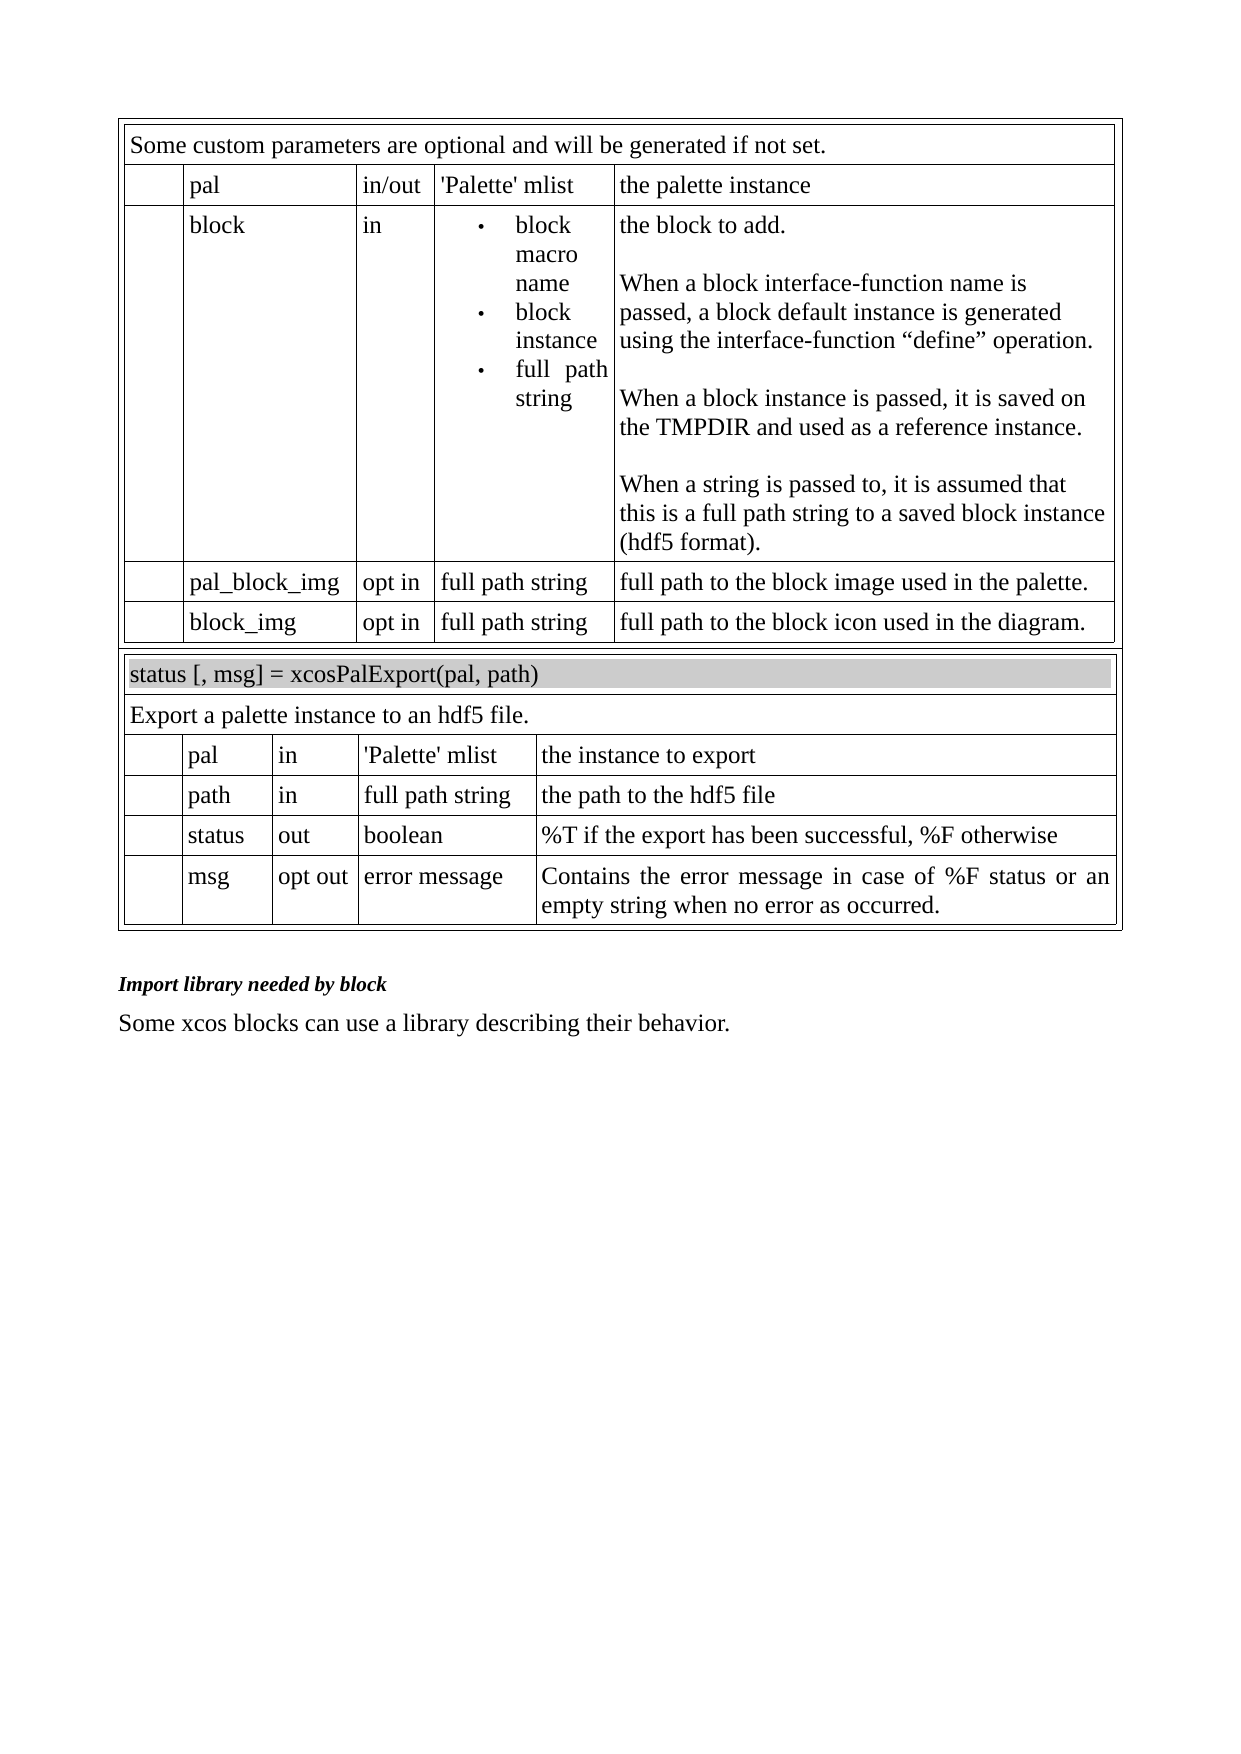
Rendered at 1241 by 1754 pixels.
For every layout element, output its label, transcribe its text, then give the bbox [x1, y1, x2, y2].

table_cell pal [183, 735, 272, 774]
table_cell %T if the export has been successful, %F otherwise [537, 816, 1116, 855]
subtitle Import library needed by block [118, 971, 1122, 996]
table_cell Export a palette instance to an hdf5 file. [125, 695, 1116, 734]
table_cell opt out [273, 856, 358, 924]
table_cell in [357, 206, 434, 561]
table_cell out [273, 816, 358, 855]
table_cell [125, 602, 183, 642]
table_cell msg [183, 856, 272, 924]
table_cell block macro name block instance full path string [435, 206, 614, 561]
table_cell in [273, 735, 358, 774]
table_cell status [183, 816, 272, 855]
table_cell [119, 119, 1122, 648]
table_cell the path to the hdf5 file [537, 776, 1116, 815]
table_cell Some custom parameters are optional and will be generated if not set. [125, 125, 1114, 164]
table_cell full path to the block icon used in the diagram. [615, 602, 1114, 642]
table_cell full path string [435, 562, 614, 601]
table_cell in/out [357, 165, 434, 204]
table_cell block [184, 206, 356, 561]
table_cell Contains the error message in case of %F status or an empty string when no error as occurred. [537, 856, 1116, 924]
table_cell error message [359, 856, 536, 924]
table_cell 'Palette' mlist [359, 735, 536, 774]
table_cell block_img [184, 602, 356, 642]
table_cell [125, 562, 183, 601]
table_cell [125, 776, 182, 815]
table_cell [125, 165, 183, 204]
table_cell in [273, 776, 358, 815]
table_cell pal_block_img [184, 562, 356, 601]
table_cell the palette instance [615, 165, 1114, 204]
table_cell full path string [359, 776, 536, 815]
text Some xcos blocks can use a library describing their behavior. [118, 1008, 1122, 1037]
table_cell the block to add. When a block interface-function name is passed, a block default instance is generated using the interface-function “define” operation. When a block instance is passed, it is saved on the TMPDIR and used as a reference instance. When a string is passed to, it is assumed that this is a full path string to a saved block instance (hdf5 format). [615, 206, 1114, 561]
table_cell [119, 649, 1122, 930]
table_cell opt in [357, 562, 434, 601]
table_cell [125, 856, 182, 924]
table_cell the instance to export [537, 735, 1116, 774]
table_cell full path to the block image used in the palette. [615, 562, 1114, 601]
table_cell [125, 816, 182, 855]
table_cell [125, 206, 183, 561]
table_cell boolean [359, 816, 536, 855]
table_cell opt in [357, 602, 434, 642]
table_cell [125, 735, 182, 774]
table_cell path [183, 776, 272, 815]
table_cell pal [184, 165, 356, 204]
table_header status [, msg] = xcosPalExport(pal, path) [125, 655, 1116, 694]
table_cell 'Palette' mlist [435, 165, 614, 204]
table_cell full path string [435, 602, 614, 642]
